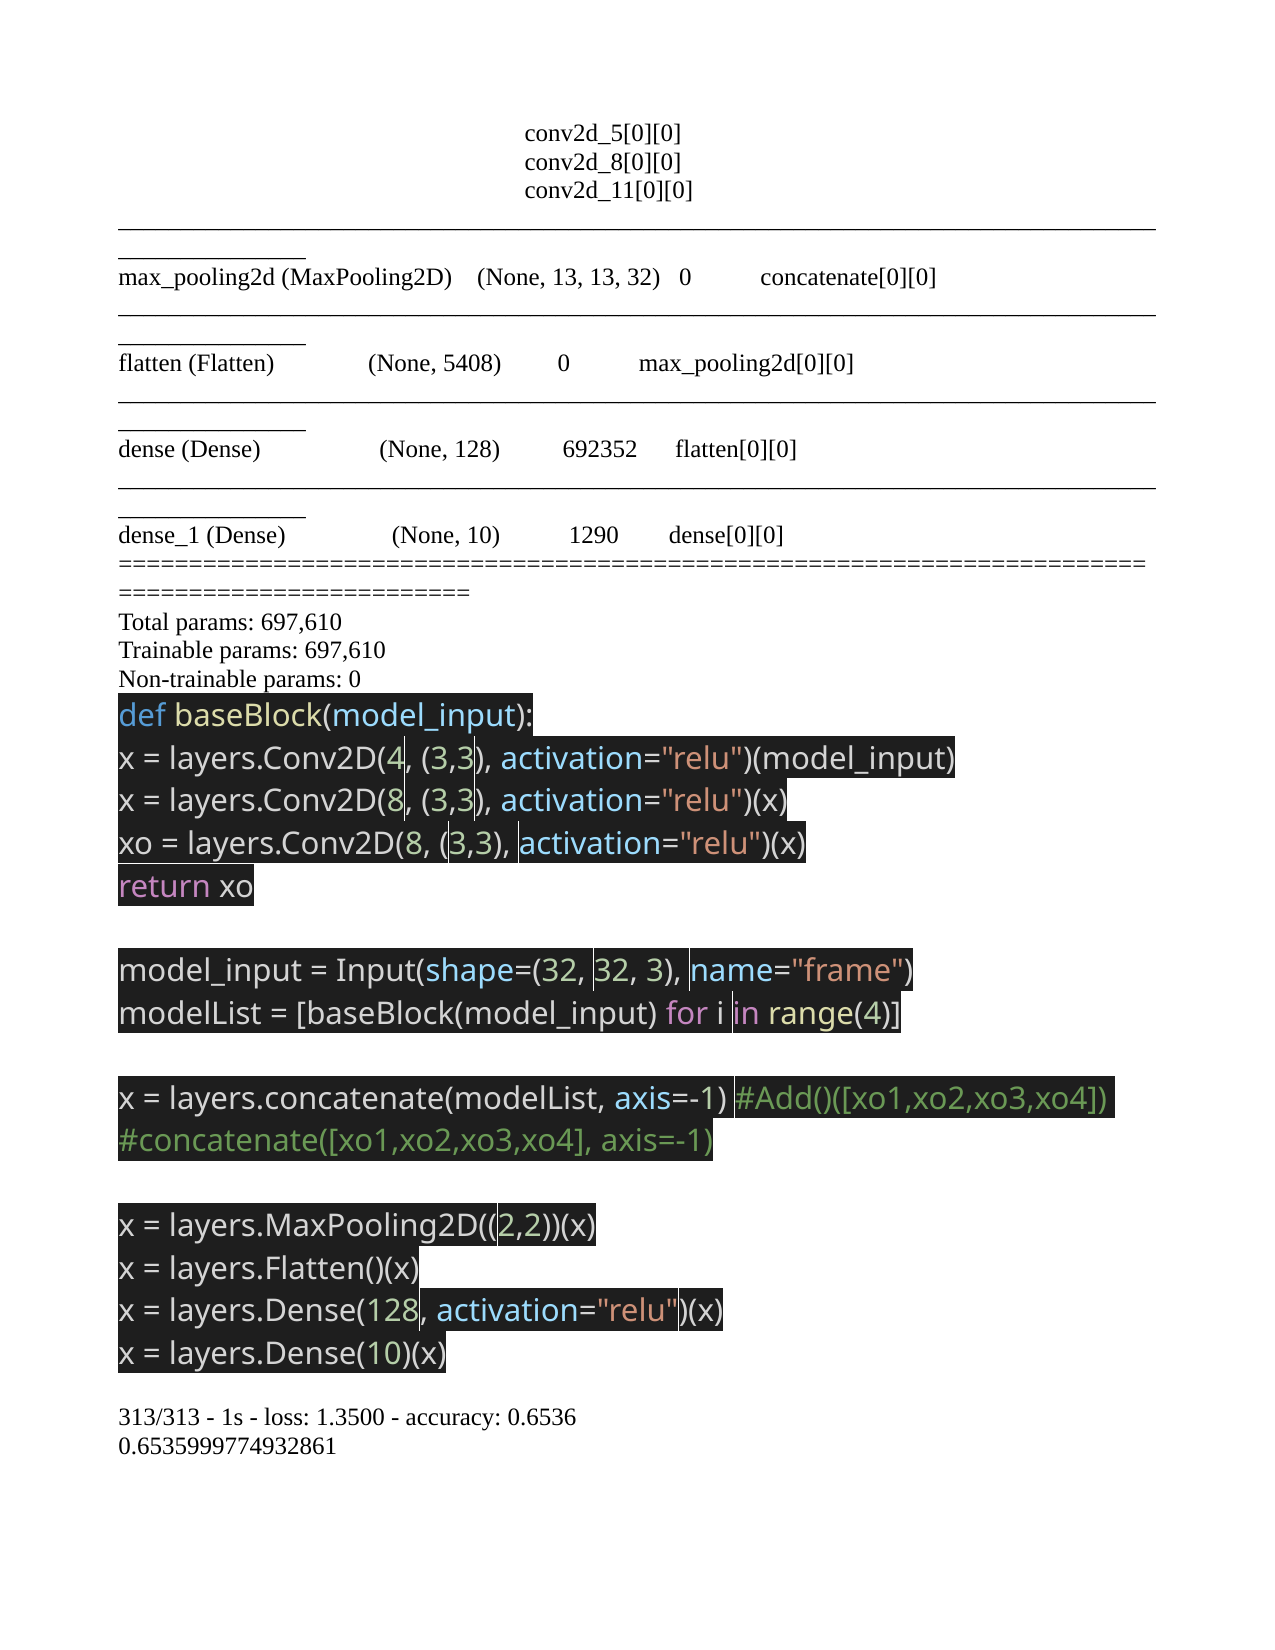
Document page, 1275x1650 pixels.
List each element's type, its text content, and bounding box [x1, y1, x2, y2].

text def baseBlock(model_input): [118, 693, 1157, 736]
text dense (Dense) (None, 128) 692352 flatten[0][0] [118, 434, 1157, 463]
text xo = layers.Conv2D(8, (3,3), activation="relu")(x) [118, 821, 1157, 863]
text max_pooling2d (MaxPooling2D) (None, 13, 13, 32) 0 concatenate[0][0] [118, 262, 1157, 291]
text 313/313 - 1s - loss: 1.3500 - accuracy: 0.6536 [118, 1402, 1157, 1431]
text conv2d_11[0][0] [118, 176, 1157, 204]
text x = layers.Conv2D(8, (3,3), activation="relu")(x) [118, 778, 1157, 821]
text __________________________________________________________________________________________________ [118, 463, 1157, 521]
text dense_1 (Dense) (None, 10) 1290 dense[0][0] [118, 521, 1157, 549]
text conv2d_5[0][0] [118, 118, 1157, 147]
text model_input = Input(shape=(32, 32, 3), name="frame") [118, 948, 1157, 991]
text 0.6535999774932861 [118, 1431, 1157, 1460]
text x = layers.Dense(10)(x) [118, 1331, 1157, 1373]
text __________________________________________________________________________________________________ [118, 377, 1157, 434]
text Trainable params: 697,610 [118, 636, 1157, 664]
text x = layers.Dense(128, activation="relu")(x) [118, 1288, 1157, 1331]
text x = layers.concatenate(modelList, axis=-1) #Add()([xo1,xo2,xo3,xo4]) #concatenate([xo1,xo2,xo3,xo4], axis=-1) [118, 1076, 1157, 1161]
text flatten (Flatten) (None, 5408) 0 max_pooling2d[0][0] [118, 348, 1157, 377]
text __________________________________________________________________________________________________ [118, 204, 1157, 262]
text return xo [118, 863, 1157, 906]
text x = layers.Flatten()(x) [118, 1246, 1157, 1288]
text Non-trainable params: 0 [118, 664, 1157, 693]
text x = layers.MaxPooling2D((2,2))(x) [118, 1203, 1157, 1246]
text __________________________________________________________________________________________________ [118, 291, 1157, 348]
text conv2d_8[0][0] [118, 147, 1157, 176]
text x = layers.Conv2D(4, (3,3), activation="relu")(model_input) [118, 736, 1157, 778]
text ================================================================================================== [118, 549, 1157, 607]
text Total params: 697,610 [118, 607, 1157, 636]
text modelList = [baseBlock(model_input) for i in range(4)] [118, 991, 1157, 1033]
